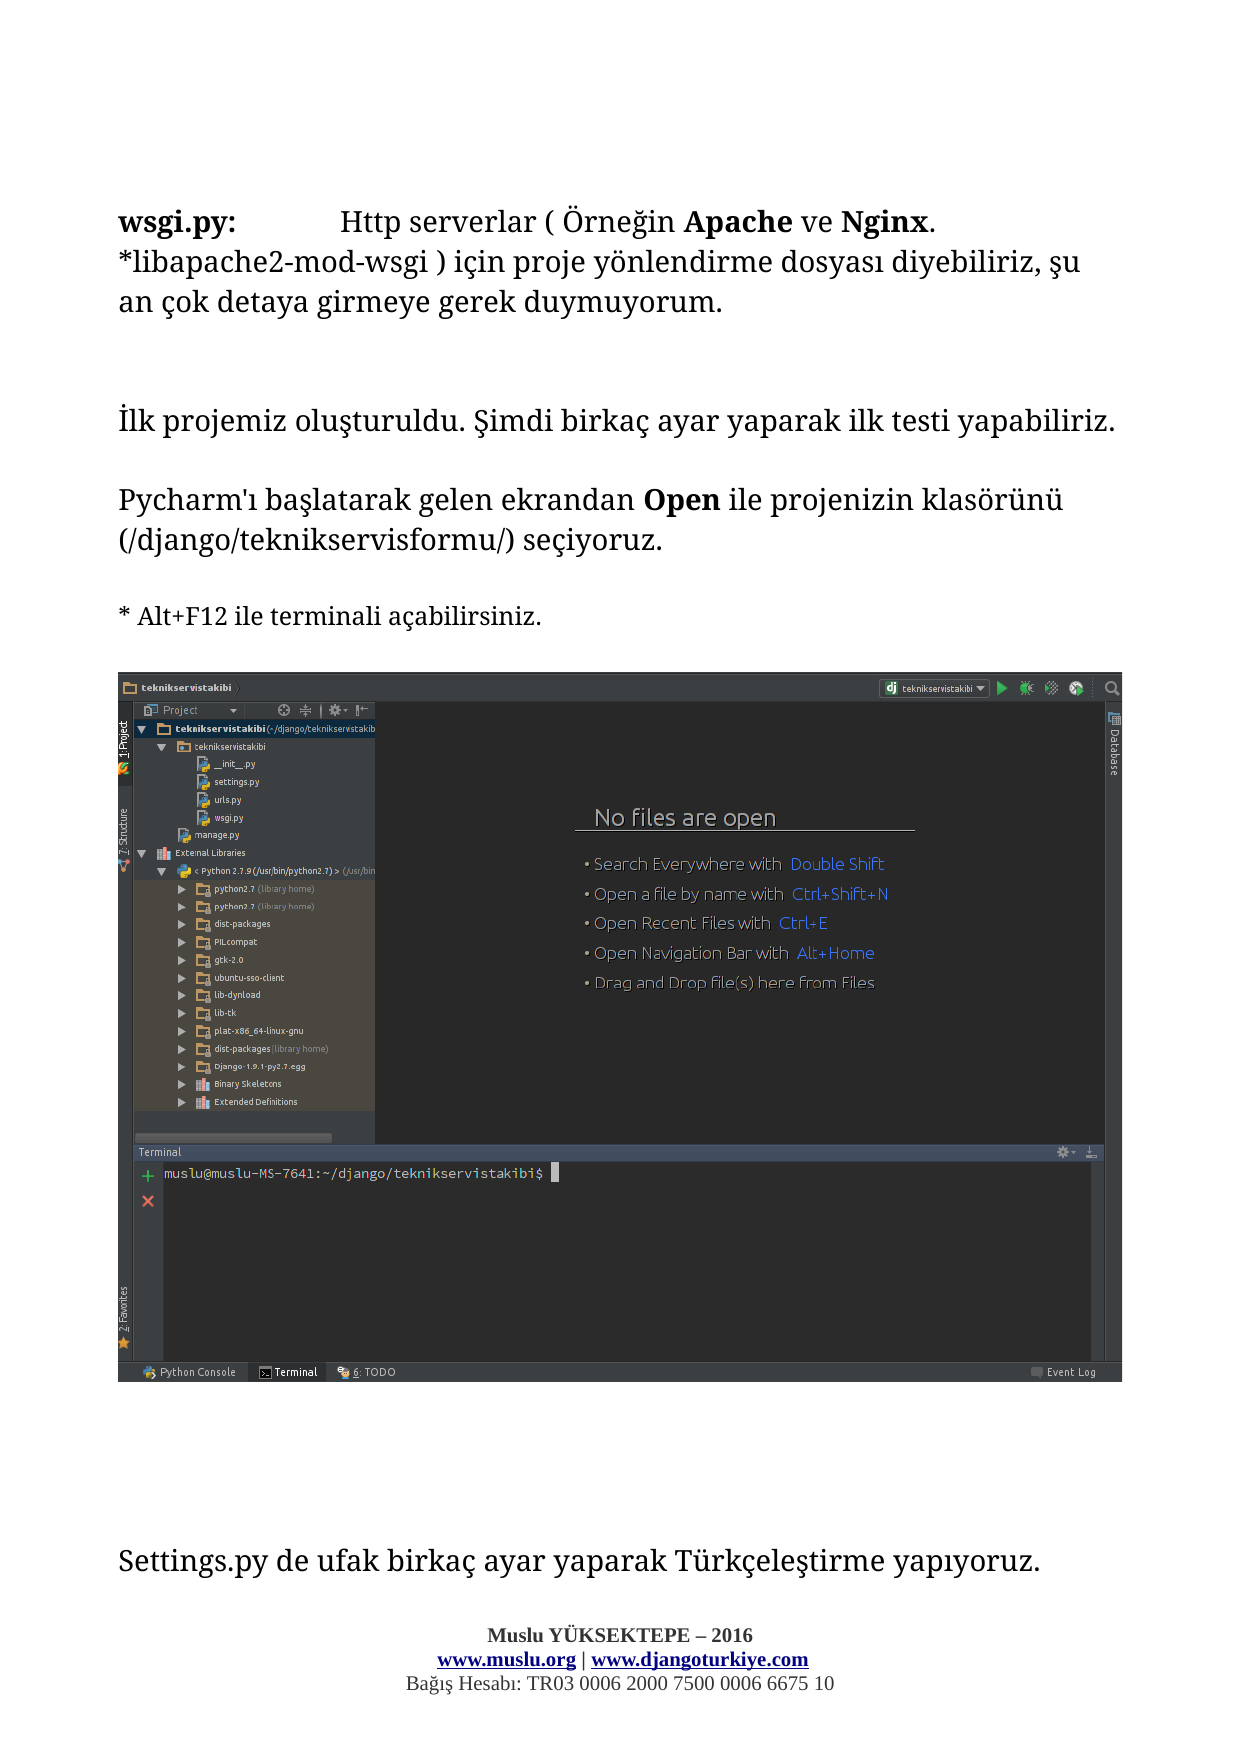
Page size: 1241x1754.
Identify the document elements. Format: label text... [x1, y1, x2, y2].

picture [118, 672, 1123, 1382]
text wsgi.py: Http serverlar ( Örneğin Apache ve Nginx. *libapache2-mod-wsgi ) için proje yönlendirme dosyası diyebiliriz, şu an çok detaya girmeye gerek duymuyorum. [118, 202, 1122, 321]
text Pycharm'ı başlatarak gelen ekrandan Open ile projenizin klasörünü (/django/teknikservisformu/) seçiyoruz. [118, 479, 1122, 559]
text Settings.py de ufak birkaç ayar yaparak Türkçeleştirme yapıyoruz. [118, 1540, 1122, 1580]
text * Alt+F12 ile terminali açabilirsiniz. [118, 598, 1122, 633]
text İlk projemiz oluşturuldu. Şimdi birkaç ayar yaparak ilk testi yapabiliriz. [118, 400, 1122, 440]
